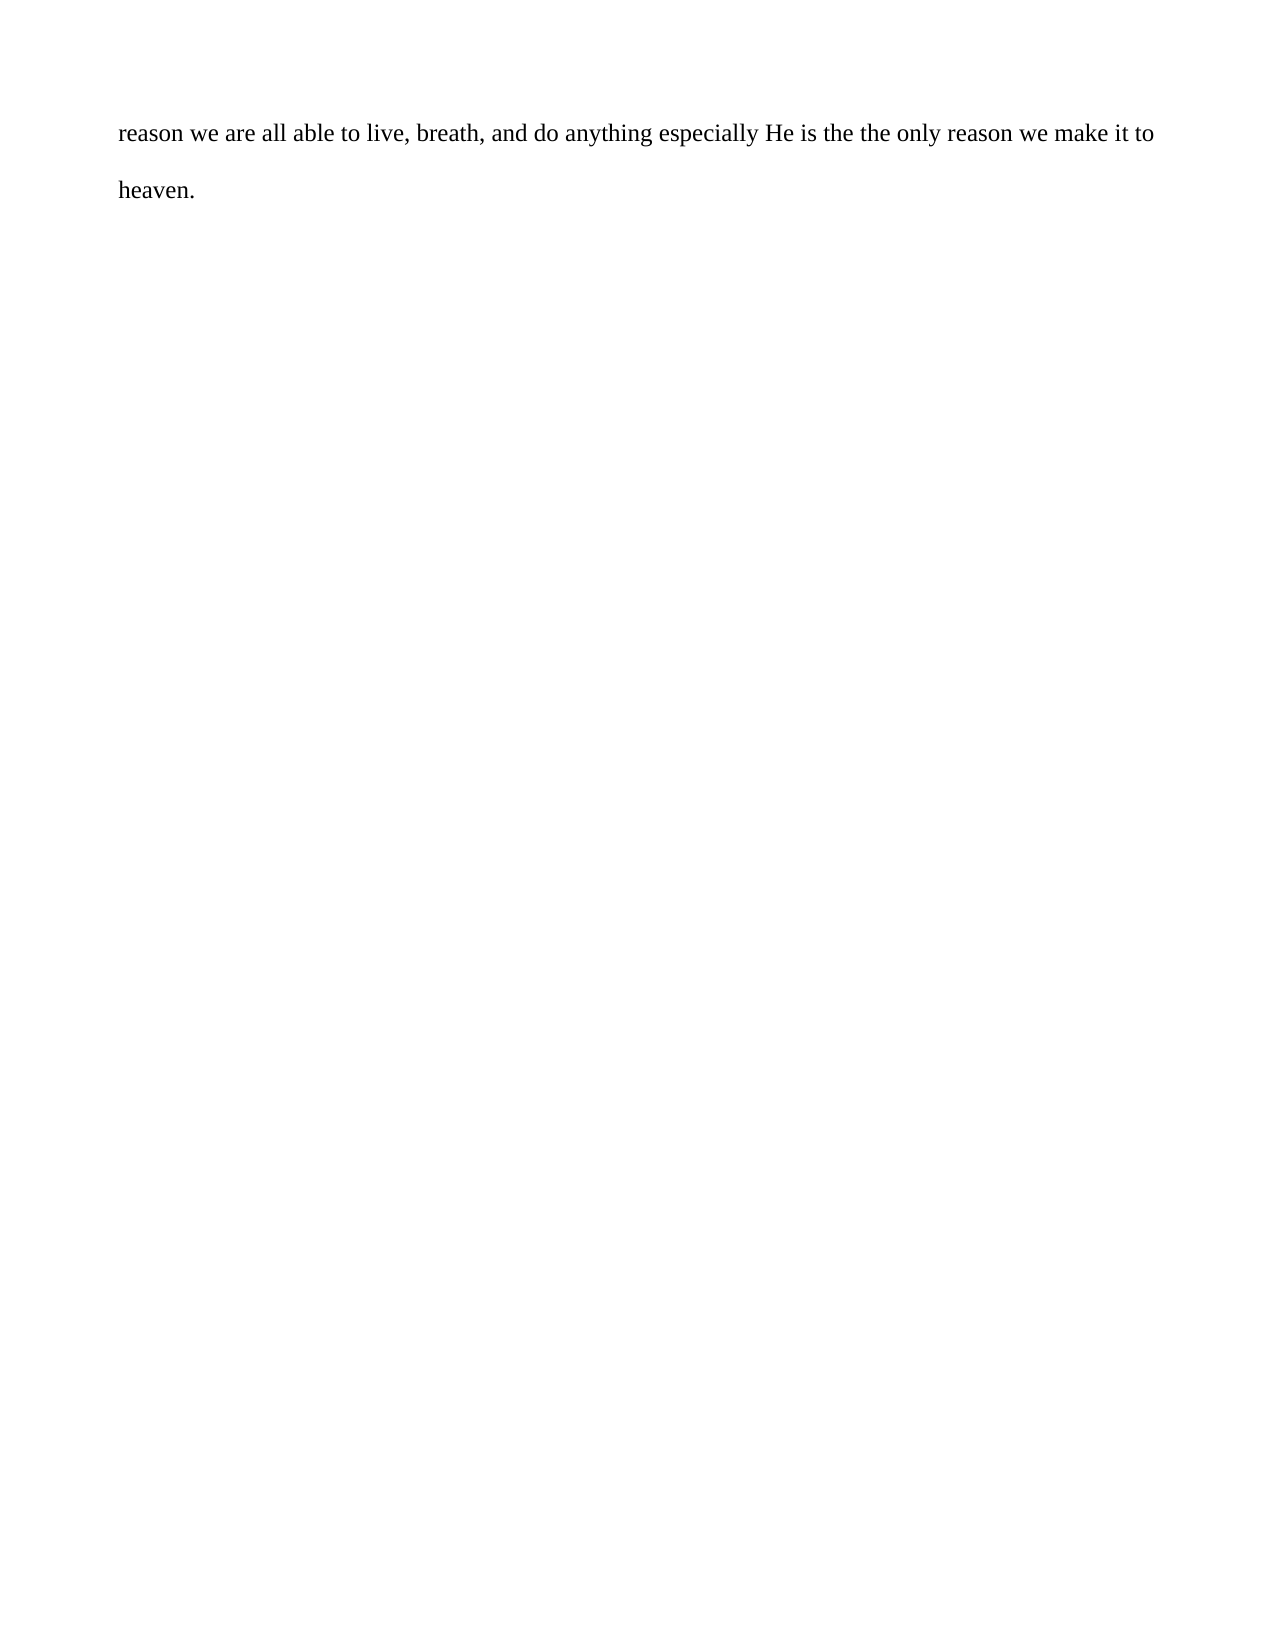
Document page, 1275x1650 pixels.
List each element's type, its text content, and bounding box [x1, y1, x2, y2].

text reason we are all able to live, breath, and do anything especially He is the the only reason we make it to heaven. [118, 118, 1157, 204]
